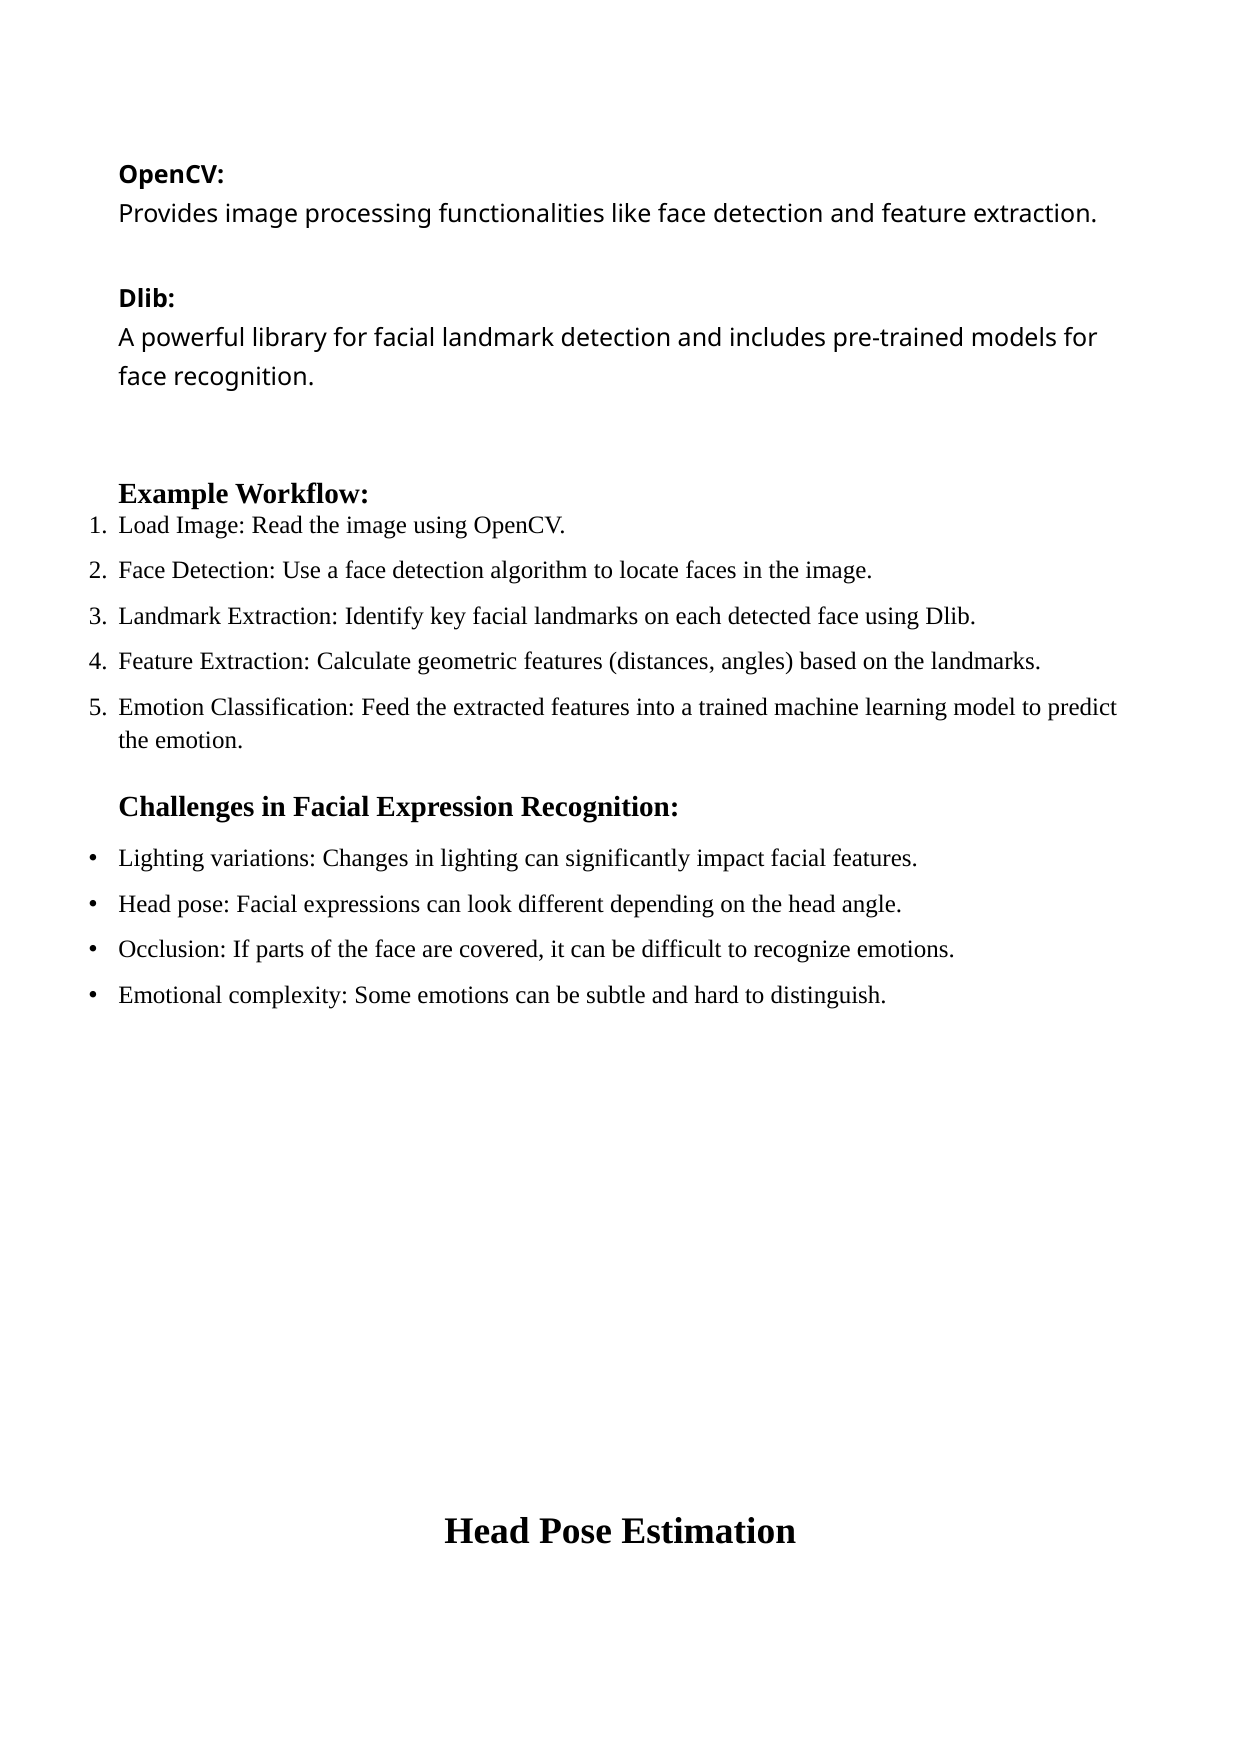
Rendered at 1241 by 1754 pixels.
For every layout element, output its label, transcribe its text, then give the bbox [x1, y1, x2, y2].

list Landmark Extraction: Identify key facial landmarks on each detected face using Dlib. [118, 601, 1122, 630]
list Lighting variations: Changes in lighting can significantly impact facial features. [118, 843, 1122, 872]
list Occlusion: If parts of the face are covered, it can be difficult to recognize emotions. [118, 934, 1122, 963]
text OpenCV: [118, 157, 1122, 191]
text Head Pose Estimation [118, 1508, 1122, 1551]
text Challenges in Facial Expression Recognition: [118, 789, 1122, 823]
list Provides image processing functionalities like face detection and feature extraction. [118, 196, 1122, 230]
list Face Detection: Use a face detection algorithm to locate faces in the image. [118, 555, 1122, 584]
text Example Workflow: [118, 476, 1122, 510]
list Emotion Classification: Feed the extracted features into a trained machine learning model to predict the emotion. [118, 692, 1122, 754]
list Feature Extraction: Calculate geometric features (distances, angles) based on the landmarks. [118, 646, 1122, 675]
list Dlib: [118, 281, 1122, 314]
list Head pose: Facial expressions can look different depending on the head angle. [118, 889, 1122, 918]
list Load Image: Read the image using OpenCV. [118, 510, 1122, 539]
list Emotional complexity: Some emotions can be subtle and hard to distinguish. [118, 980, 1122, 1009]
list A powerful library for facial landmark detection and includes pre-trained models for face recognition. [118, 320, 1122, 393]
